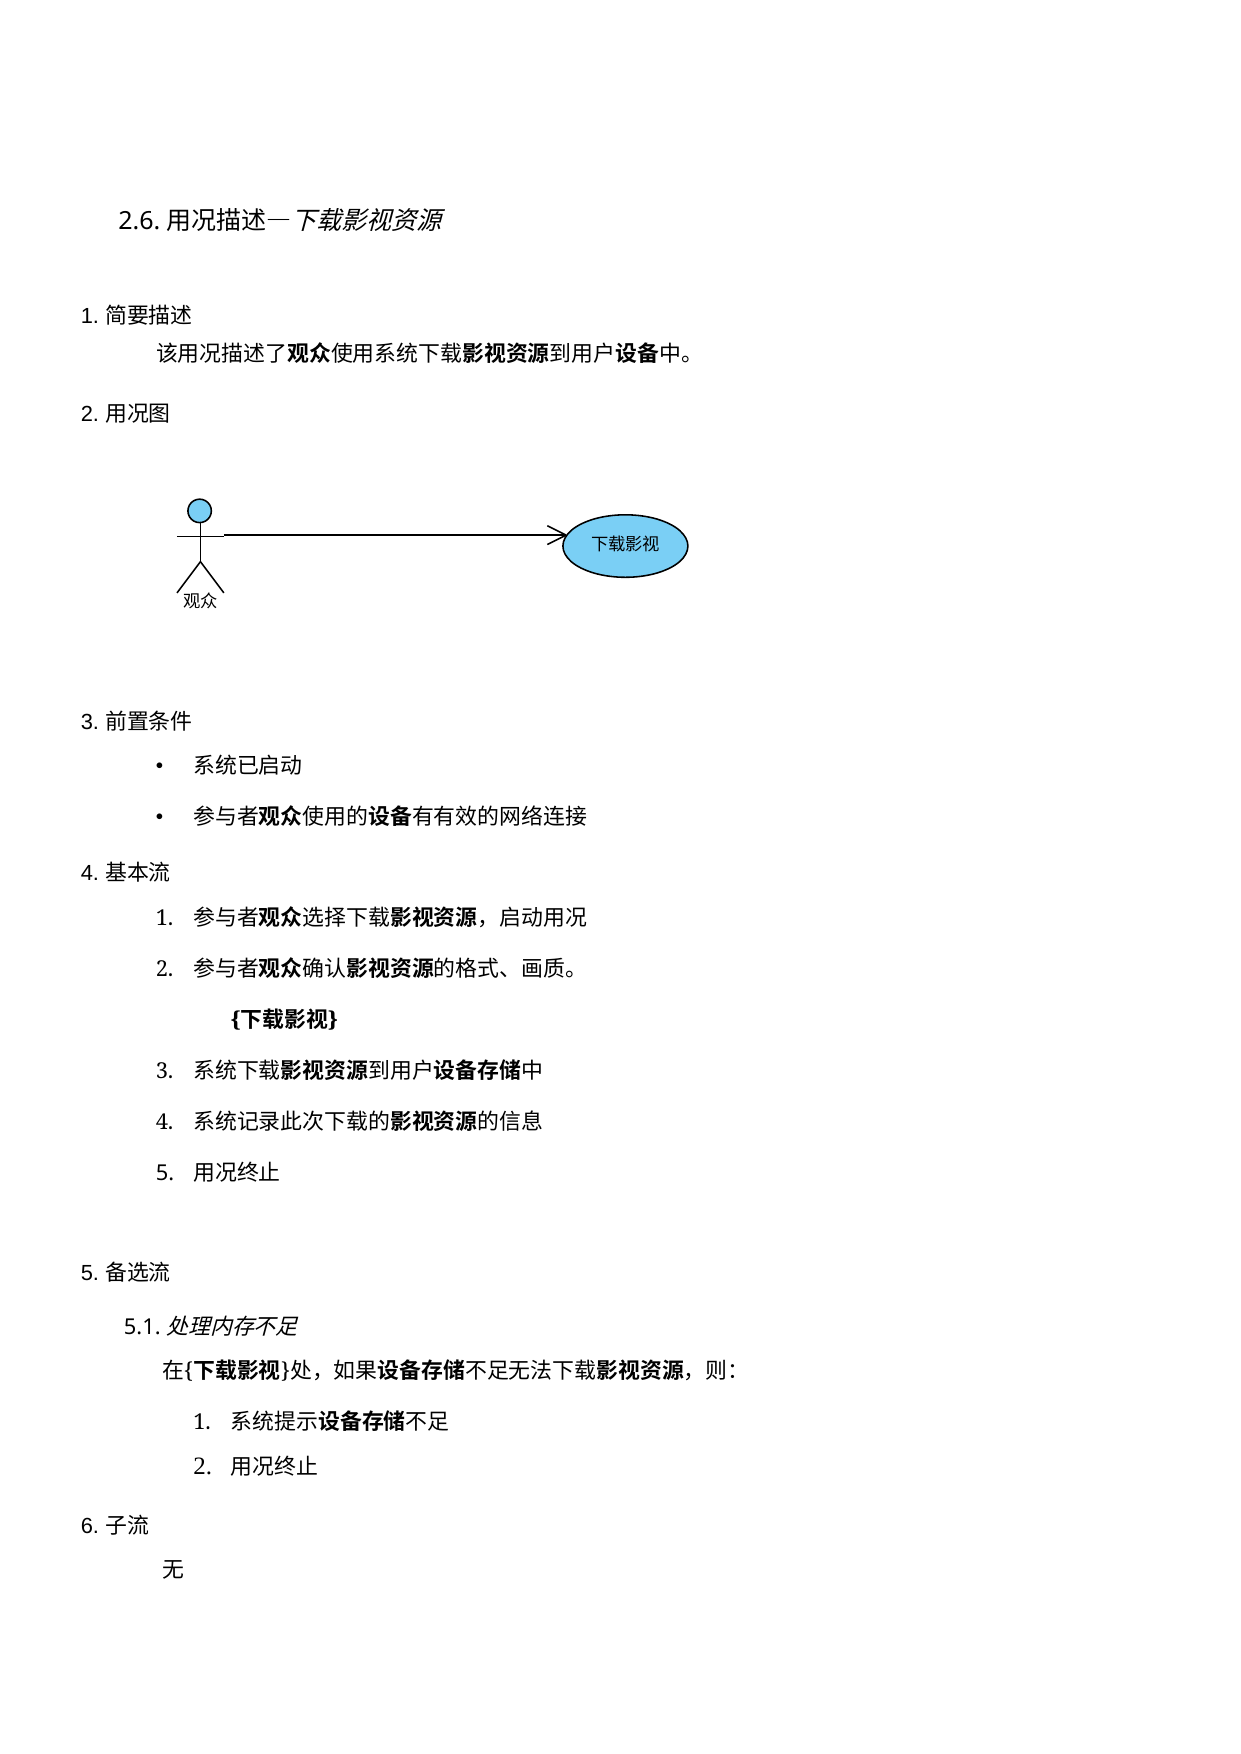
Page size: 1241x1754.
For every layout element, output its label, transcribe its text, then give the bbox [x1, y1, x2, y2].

subtitle 用况描述—下载影视资源 [118, 200, 1122, 236]
subtitle 处理内存不足 [118, 1309, 1122, 1340]
subtitle 用况图 [81, 396, 1122, 427]
subtitle 基本流 [81, 855, 1122, 887]
text 无 [118, 1552, 1122, 1584]
subtitle 子流 [81, 1508, 1122, 1540]
list 参与者观众确认影视资源的格式、画质。 [156, 951, 1122, 983]
text 该用况描述了观众使用系统下载影视资源到用户设备中。 [156, 336, 1122, 368]
text 在{下载影视}处，如果设备存储不足无法下载影视资源，则： [118, 1353, 1122, 1385]
list 用况终止 [156, 1155, 1122, 1187]
list 系统已启动 [156, 748, 1122, 780]
list 系统提示设备存储不足 [193, 1404, 1122, 1436]
subtitle 备选流 [81, 1254, 1122, 1286]
subtitle 前置条件 [81, 704, 1122, 736]
list 参与者观众选择下载影视资源，启动用况 [156, 900, 1122, 932]
subtitle 简要描述 [81, 298, 1122, 330]
list 系统记录此次下载的影视资源的信息 [156, 1104, 1122, 1136]
list 参与者观众使用的设备有有效的网络连接 [156, 799, 1122, 831]
list {下载影视} [193, 1002, 1122, 1034]
list 系统下载影视资源到用户设备存储中 [156, 1053, 1122, 1085]
list 用况终止 [193, 1449, 1122, 1481]
